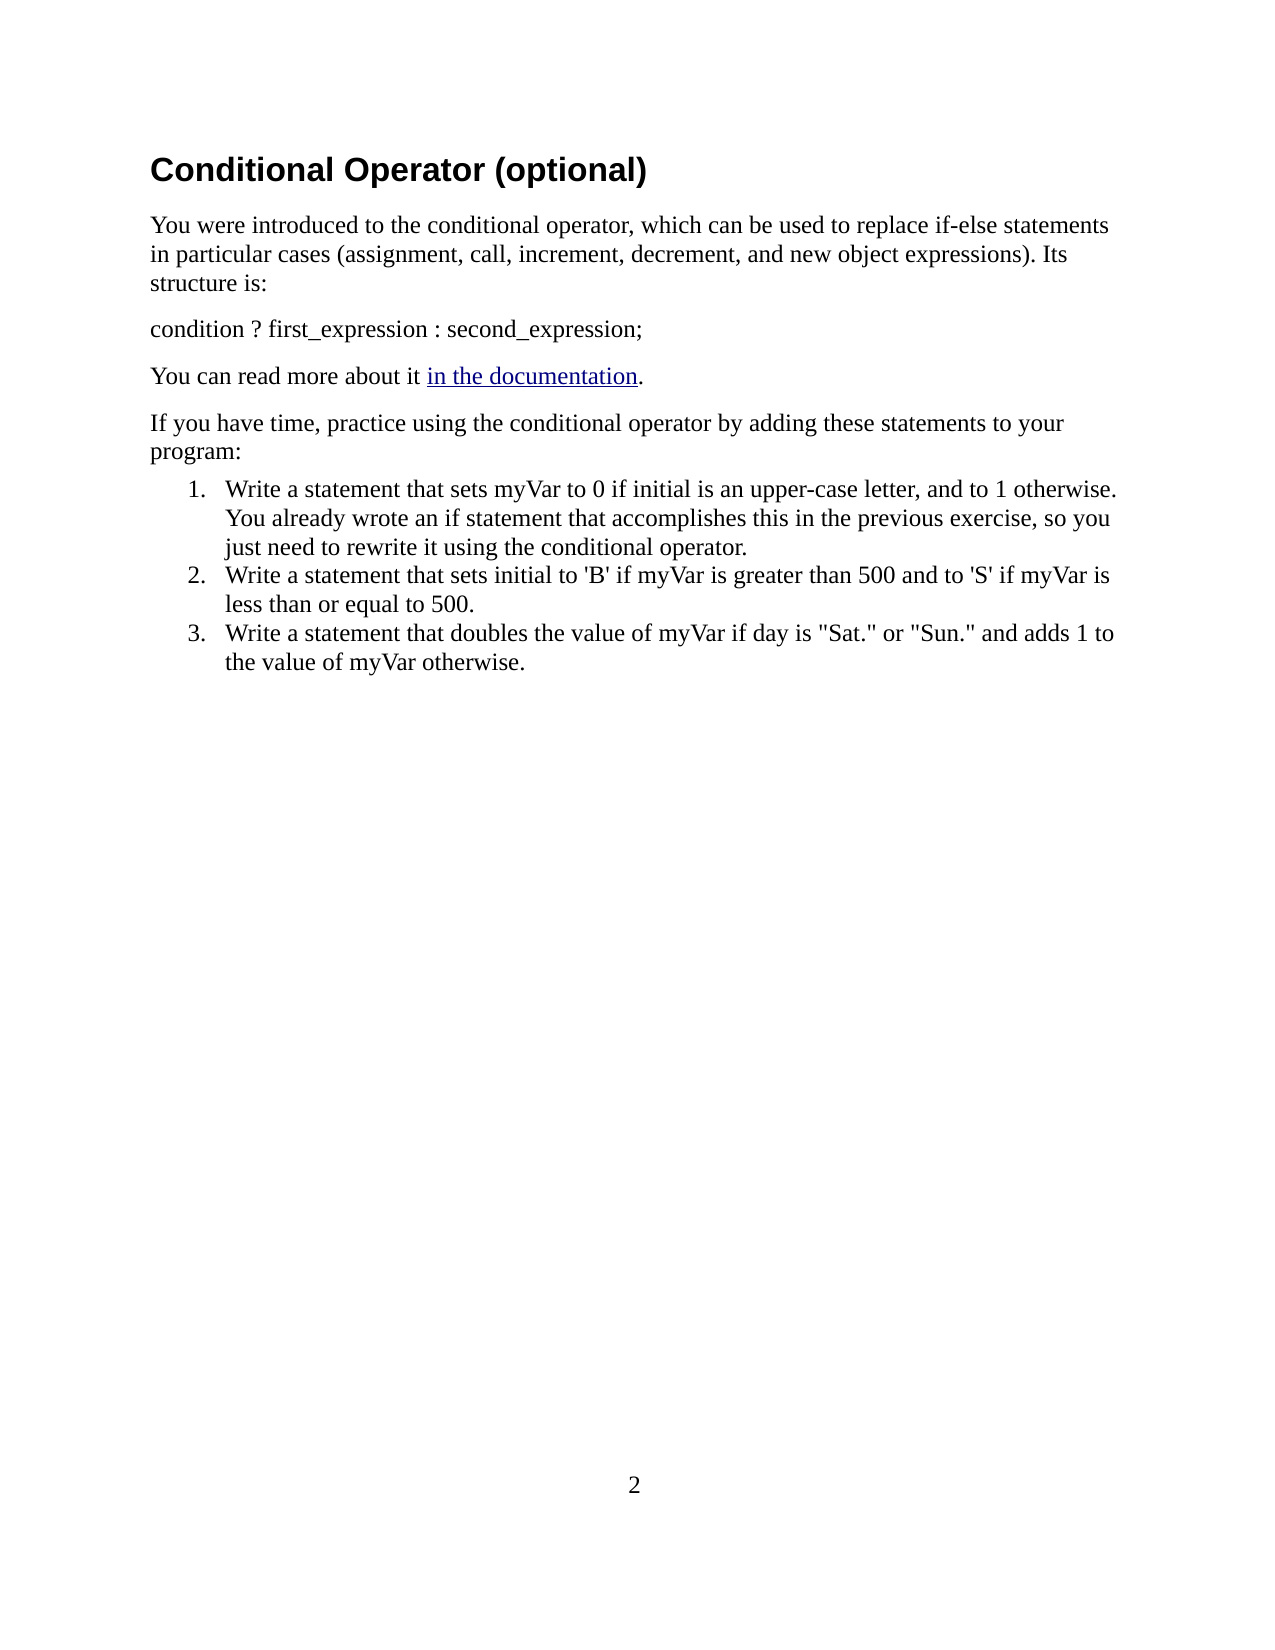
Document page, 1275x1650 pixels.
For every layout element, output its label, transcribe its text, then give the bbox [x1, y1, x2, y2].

list Write a statement that sets myVar to 0 if initial is an upper-case letter, and to 1 otherwise. You already wrote an if statement that accomplishes this in the previous exercise, so you just need to rewrite it using the conditional operator. [187, 474, 1125, 560]
list Write a statement that sets initial to 'B' if myVar is greater than 500 and to 'S' if myVar is less than or equal to 500. [187, 560, 1125, 618]
text You can read more about it in the documentation. [150, 361, 1125, 390]
text condition ? first_expression : second_expression; [150, 314, 1125, 343]
subtitle Conditional Operator (optional) [150, 150, 1125, 189]
list Write a statement that doubles the value of myVar if day is "Sat." or "Sun." and adds 1 to the value of myVar otherwise. [187, 618, 1125, 675]
text If you have time, practice using the conditional operator by adding these statements to your program: [150, 408, 1125, 465]
text You were introduced to the conditional operator, which can be used to replace if-else statements in particular cases (assignment, call, increment, decrement, and new object expressions). Its structure is: [150, 210, 1125, 296]
